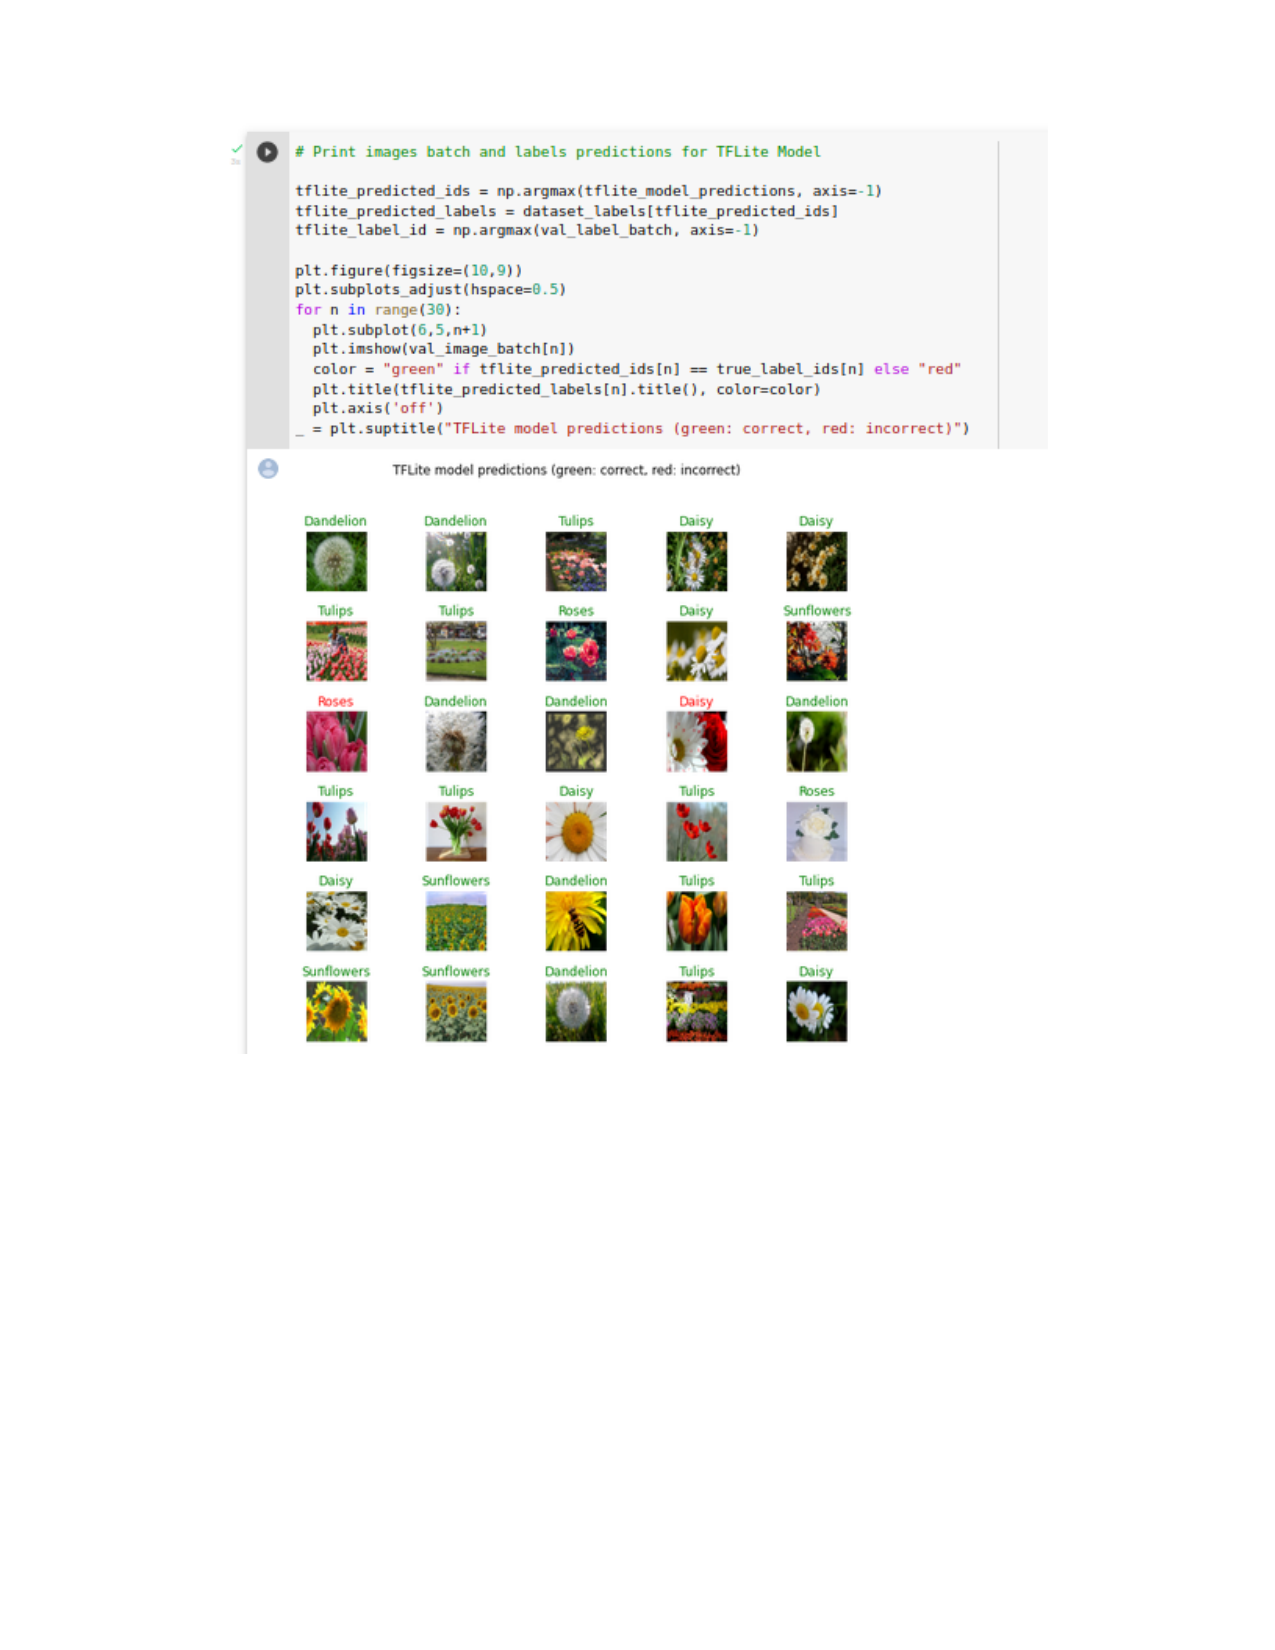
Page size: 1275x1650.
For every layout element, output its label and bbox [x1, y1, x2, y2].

picture [227, 118, 1048, 1054]
